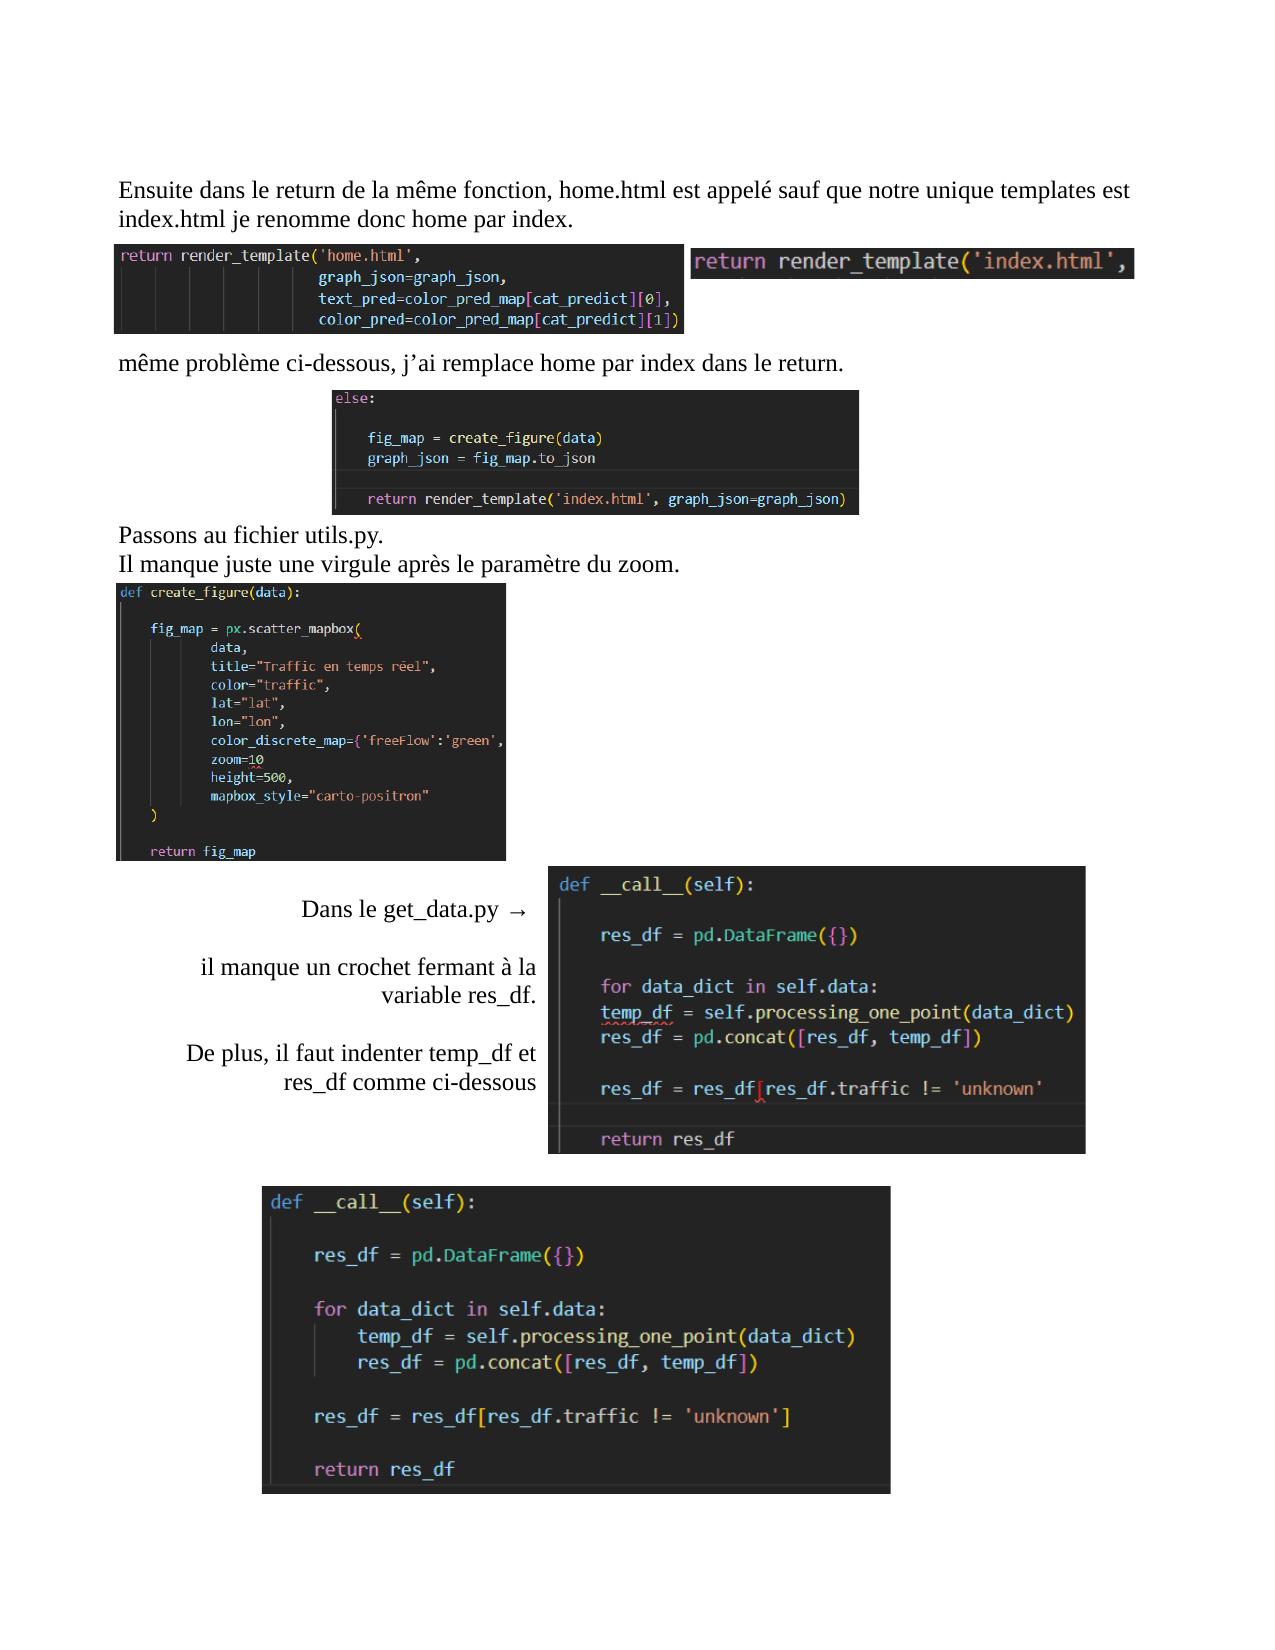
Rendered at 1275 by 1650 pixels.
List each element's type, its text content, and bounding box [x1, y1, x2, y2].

text [1086, 894, 1157, 923]
text De plus, il faut indenter temp_df et res_df comme ci-dessous [118, 1038, 548, 1096]
text Dans le get_data.py → [118, 894, 548, 923]
text Ensuite dans le return de la même fonction, home.html est appelé sauf que notre unique templates est index.html je renomme donc home par index. [118, 176, 1157, 233]
text [1086, 952, 1157, 1009]
picture [331, 390, 860, 515]
text [1086, 1038, 1157, 1096]
picture [113, 244, 685, 334]
text il manque un crochet fermant à la variable res_df. [118, 952, 548, 1009]
picture [548, 866, 1086, 1154]
picture [116, 583, 507, 861]
text Il manque juste une virgule après le paramètre du zoom. [118, 549, 1157, 578]
text même problème ci-dessous, j’ai remplace home par index dans le return. [118, 348, 1157, 377]
picture [690, 248, 1135, 279]
picture [261, 1186, 891, 1494]
text Passons au fichier utils.py. [118, 521, 1157, 549]
